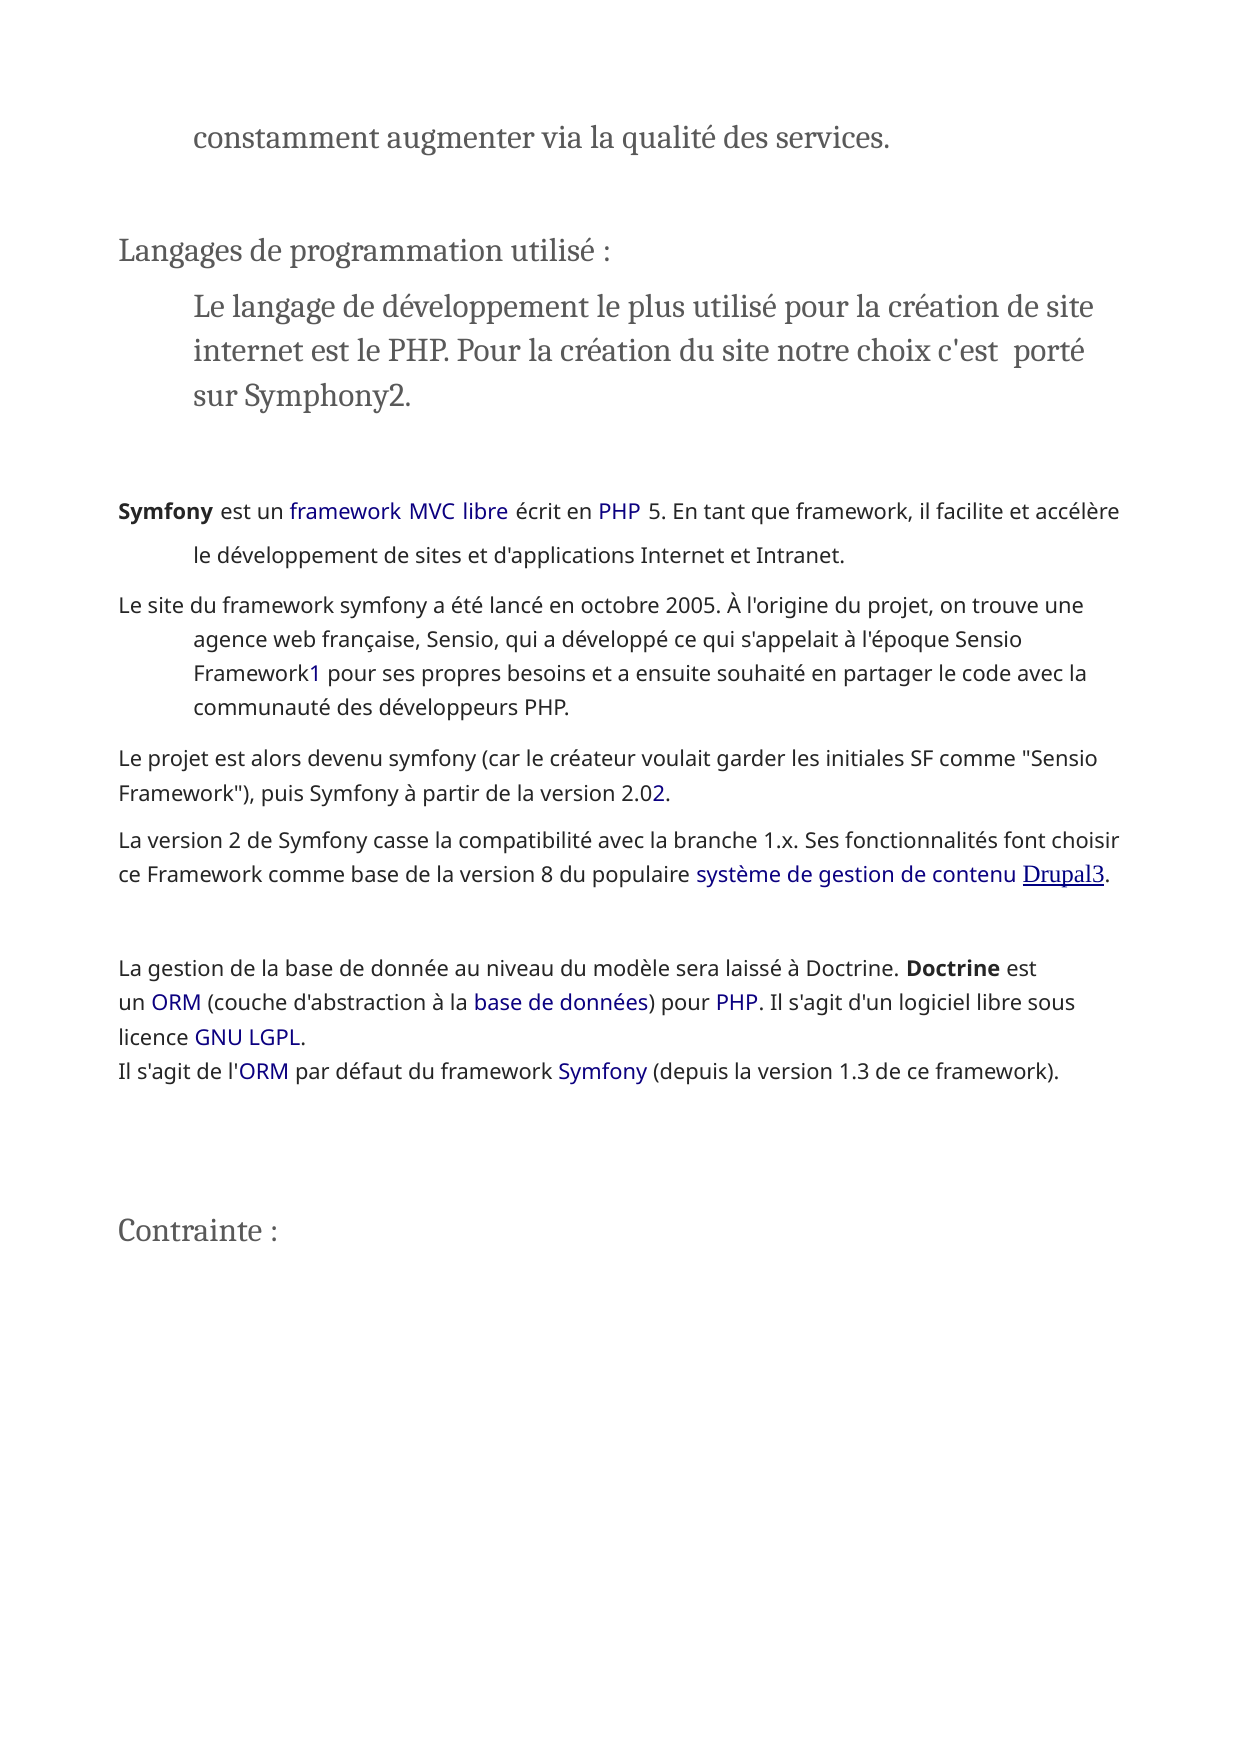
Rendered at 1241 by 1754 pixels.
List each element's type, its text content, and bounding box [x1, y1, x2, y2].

text Langages de programmation utilisé : [118, 231, 1122, 269]
text La version 2 de Symfony casse la compatibilité avec la branche 1.x. Ses fonctionnalités font choisir ce Framework comme base de la version 8 du populaire système de gestion de contenu Drupal3. [118, 820, 1122, 889]
text Le projet est alors devenu symfony (car le créateur voulait garder les initiales SF comme "Sensio Framework"), puis Symfony à partir de la version 2.02. [118, 739, 1122, 808]
text Symfony est un framework MVC libre écrit en PHP 5. En tant que framework, il facilite et accélère le développement de sites et d'applications Internet et Intranet. [118, 489, 1122, 571]
text constamment augmenter via la qualité des services. [118, 118, 1122, 156]
text Le langage de développement le plus utilisé pour la création de site internet est le PHP. Pour la création du site notre choix c'est porté sur Symphony2. [118, 288, 1122, 414]
text Le site du framework symfony a été lancé en octobre 2005. À l'origine du projet, on trouve une agence web française, Sensio, qui a développé ce qui s'appelait à l'époque Sensio Framework1 pour ses propres besoins et a ensuite souhaité en partager le code avec la communauté des développeurs PHP. [118, 590, 1122, 722]
text La gestion de la base de donnée au niveau du modèle sera laissé à Doctrine. Doctrine est un ORM (couche d'abstraction à la base de données) pour PHP. Il s'agit d'un logiciel libre sous licence GNU LGPL. Il s'agit de l'ORM par défaut du framework Symfony (depuis la version 1.3 de ce framework). [118, 948, 1122, 1086]
text Contrainte : [118, 1211, 1122, 1250]
